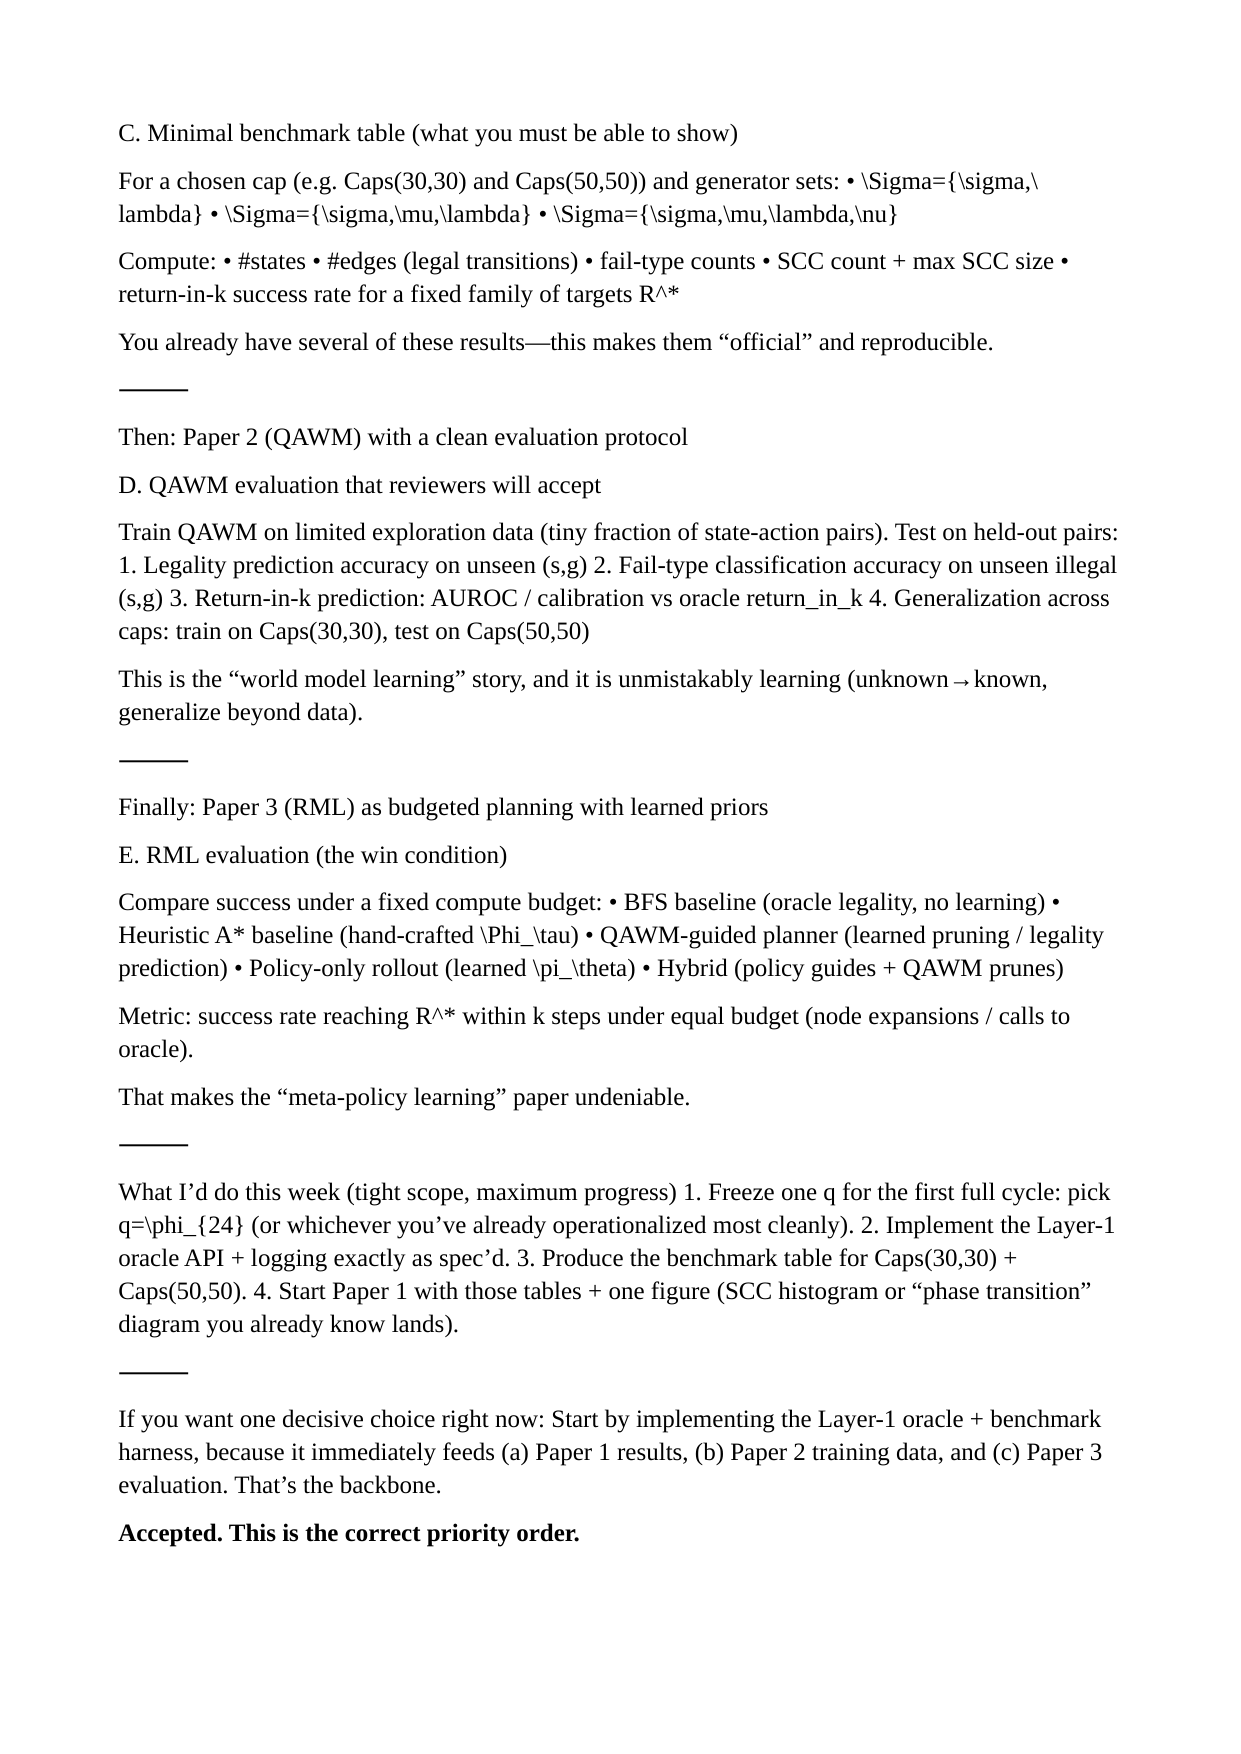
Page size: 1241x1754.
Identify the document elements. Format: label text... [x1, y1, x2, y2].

text You already have several of these results—this makes them “official” and reproducible. [118, 327, 1122, 356]
text C. Minimal benchmark table (what you must be able to show) [118, 118, 1122, 147]
text This is the “world model learning” story, and it is unmistakably learning (unknown→known, generalize beyond data). [118, 664, 1122, 726]
text ⸻ [118, 745, 1122, 773]
text ⸻ [118, 1129, 1122, 1158]
text Accepted. This is the correct priority order. [118, 1518, 1122, 1547]
text ⸻ [118, 1357, 1122, 1385]
text What I’d do this week (tight scope, maximum progress) 1. Freeze one q for the first full cycle: pick q=\phi_{24} (or whichever you’ve already operationalized most cleanly). 2. Implement the Layer-1 oracle API + logging exactly as spec’d. 3. Produce the benchmark table for Caps(30,30) + Caps(50,50). 4. Start Paper 1 with those tables + one figure (SCC histogram or “phase transition” diagram you already know lands). [118, 1177, 1122, 1338]
text That makes the “meta-policy learning” paper undeniable. [118, 1082, 1122, 1111]
text Then: Paper 2 (QAWM) with a clean evaluation protocol [118, 422, 1122, 451]
text If you want one decisive choice right now: Start by implementing the Layer-1 oracle + benchmark harness, because it immediately feeds (a) Paper 1 results, (b) Paper 2 training data, and (c) Paper 3 evaluation. That’s the backbone. [118, 1404, 1122, 1499]
text E. RML evaluation (the win condition) [118, 840, 1122, 869]
text Train QAWM on limited exploration data (tiny fraction of state-action pairs). Test on held-out pairs: 1. Legality prediction accuracy on unseen (s,g) 2. Fail-type classification accuracy on unseen illegal (s,g) 3. Return-in-k prediction: AUROC / calibration vs oracle return_in_k 4. Generalization across caps: train on Caps(30,30), test on Caps(50,50) [118, 517, 1122, 645]
text ⸻ [118, 374, 1122, 403]
text Compute: • #states • #edges (legal transitions) • fail-type counts • SCC count + max SCC size • return-in-k success rate for a fixed family of targets R^* [118, 246, 1122, 308]
text Finally: Paper 3 (RML) as budgeted planning with learned priors [118, 792, 1122, 821]
text For a chosen cap (e.g. Caps(30,30) and Caps(50,50)) and generator sets: • \Sigma={\sigma,\lambda} • \Sigma={\sigma,\mu,\lambda} • \Sigma={\sigma,\mu,\lambda,\nu} [118, 166, 1122, 227]
text D. QAWM evaluation that reviewers will accept [118, 470, 1122, 498]
text Compare success under a fixed compute budget: • BFS baseline (oracle legality, no learning) • Heuristic A* baseline (hand-crafted \Phi_\tau) • QAWM-guided planner (learned pruning / legality prediction) • Policy-only rollout (learned \pi_\theta) • Hybrid (policy guides + QAWM prunes) [118, 887, 1122, 982]
text Metric: success rate reaching R^* within k steps under equal budget (node expansions / calls to oracle). [118, 1001, 1122, 1063]
